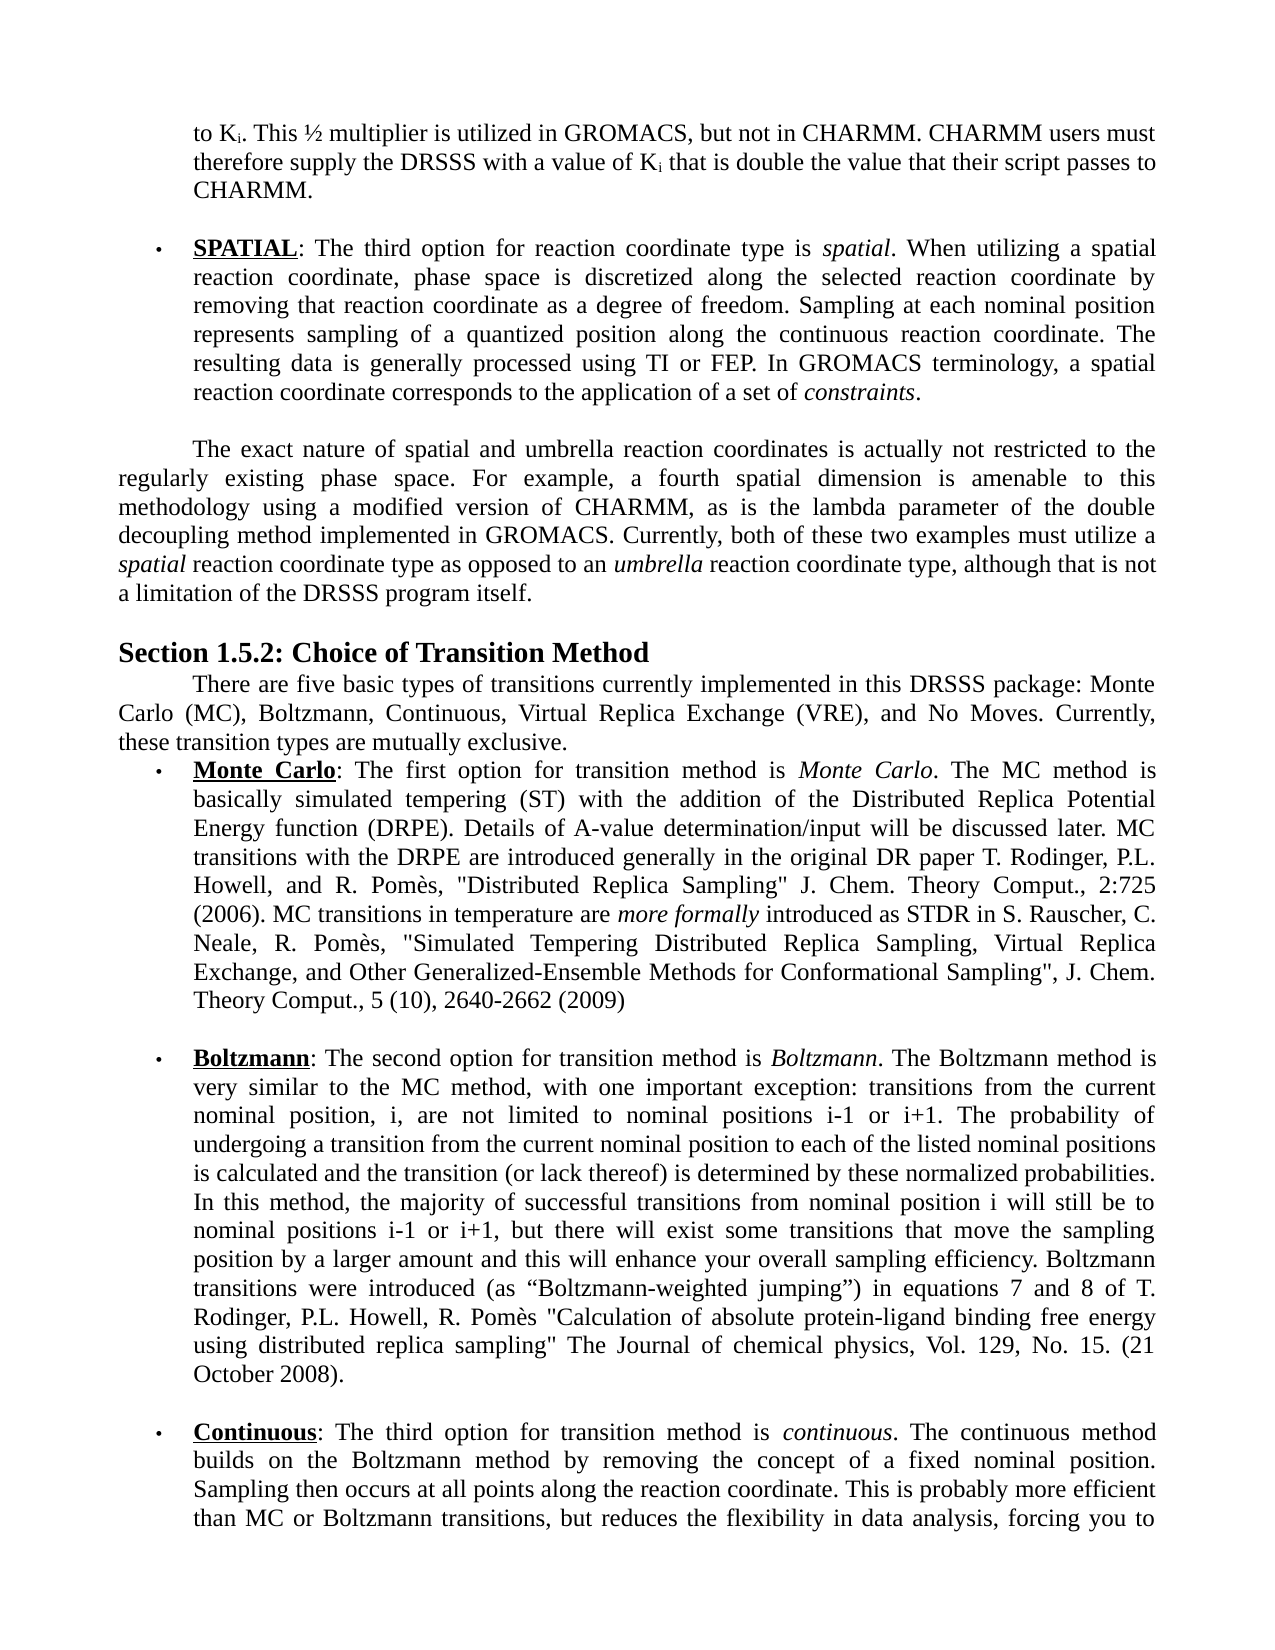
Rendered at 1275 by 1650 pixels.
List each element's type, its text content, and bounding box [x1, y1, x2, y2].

text The exact nature of spatial and umbrella reaction coordinates is actually not restricted to the regularly existing phase space. For example, a fourth spatial dimension is amenable to this methodology using a modified version of CHARMM, as is the lambda parameter of the double decoupling method implemented in GROMACS. Currently, both of these two examples must utilize a spatial reaction coordinate type as opposed to an umbrella reaction coordinate type, although that is not a limitation of the DRSSS program itself. [118, 434, 1157, 607]
list Monte Carlo: The first option for transition method is Monte Carlo. The MC method is basically simulated tempering (ST) with the addition of the Distributed Replica Potential Energy function (DRPE). Details of A-value determination/input will be discussed later. MC transitions with the DRPE are introduced generally in the original DR paper T. Rodinger, P.L. Howell, and R. Pomès, "Distributed Replica Sampling" J. Chem. Theory Comput., 2:725 (2006). MC transitions in temperature are more formally introduced as STDR in S. Rauscher, C. Neale, R. Pomès, "Simulated Tempering Distributed Replica Sampling, Virtual Replica Exchange, and Other Generalized-Ensemble Methods for Conformational Sampling", J. Chem. Theory Comput., 5 (10), 2640-2662 (2009) [156, 755, 1157, 1014]
list SPATIAL: The third option for reaction coordinate type is spatial. When utilizing a spatial reaction coordinate, phase space is discretized along the selected reaction coordinate by removing that reaction coordinate as a degree of freedom. Sampling at each nominal position represents sampling of a quantized position along the continuous reaction coordinate. The resulting data is generally processed using TI or FEP. In GROMACS terminology, a spatial reaction coordinate corresponds to the application of a set of constraints. [156, 233, 1157, 406]
list Boltzmann: The second option for transition method is Boltzmann. The Boltzmann method is very similar to the MC method, with one important exception: transitions from the current nominal position, i, are not limited to nominal positions i-1 or i+1. The probability of undergoing a transition from the current nominal position to each of the listed nominal positions is calculated and the transition (or lack thereof) is determined by these normalized probabilities. In this method, the majority of successful transitions from nominal position i will still be to nominal positions i-1 or i+1, but there will exist some transitions that move the sampling position by a larger amount and this will enhance your overall sampling efficiency. Boltzmann transitions were introduced (as “Boltzmann-weighted jumping”) in equations 7 and 8 of T. Rodinger, P.L. Howell, R. Pomès "Calculation of absolute protein-ligand binding free energy using distributed replica sampling" The Journal of chemical physics, Vol. 129, No. 15. (21 October 2008). [156, 1043, 1157, 1388]
text Section 1.5.2: Choice of Transition Method [118, 636, 1157, 669]
text There are five basic types of transitions currently implemented in this DRSSS package: Monte Carlo (MC), Boltzmann, Continuous, Virtual Replica Exchange (VRE), and No Moves. Currently, these transition types are mutually exclusive. [118, 669, 1157, 755]
list Continuous: The third option for transition method is continuous. The continuous method builds on the Boltzmann method by removing the concept of a fixed nominal position. Sampling then occurs at all points along the reaction coordinate. This is probably more efficient than MC or Boltzmann transitions, but reduces the flexibility in data analysis, forcing you to [156, 1417, 1157, 1532]
list to Ki. This ½ multiplier is utilized in GROMACS, but not in CHARMM. CHARMM users must therefore supply the DRSSS with a value of Ki that is double the value that their script passes to CHARMM. [156, 118, 1157, 204]
